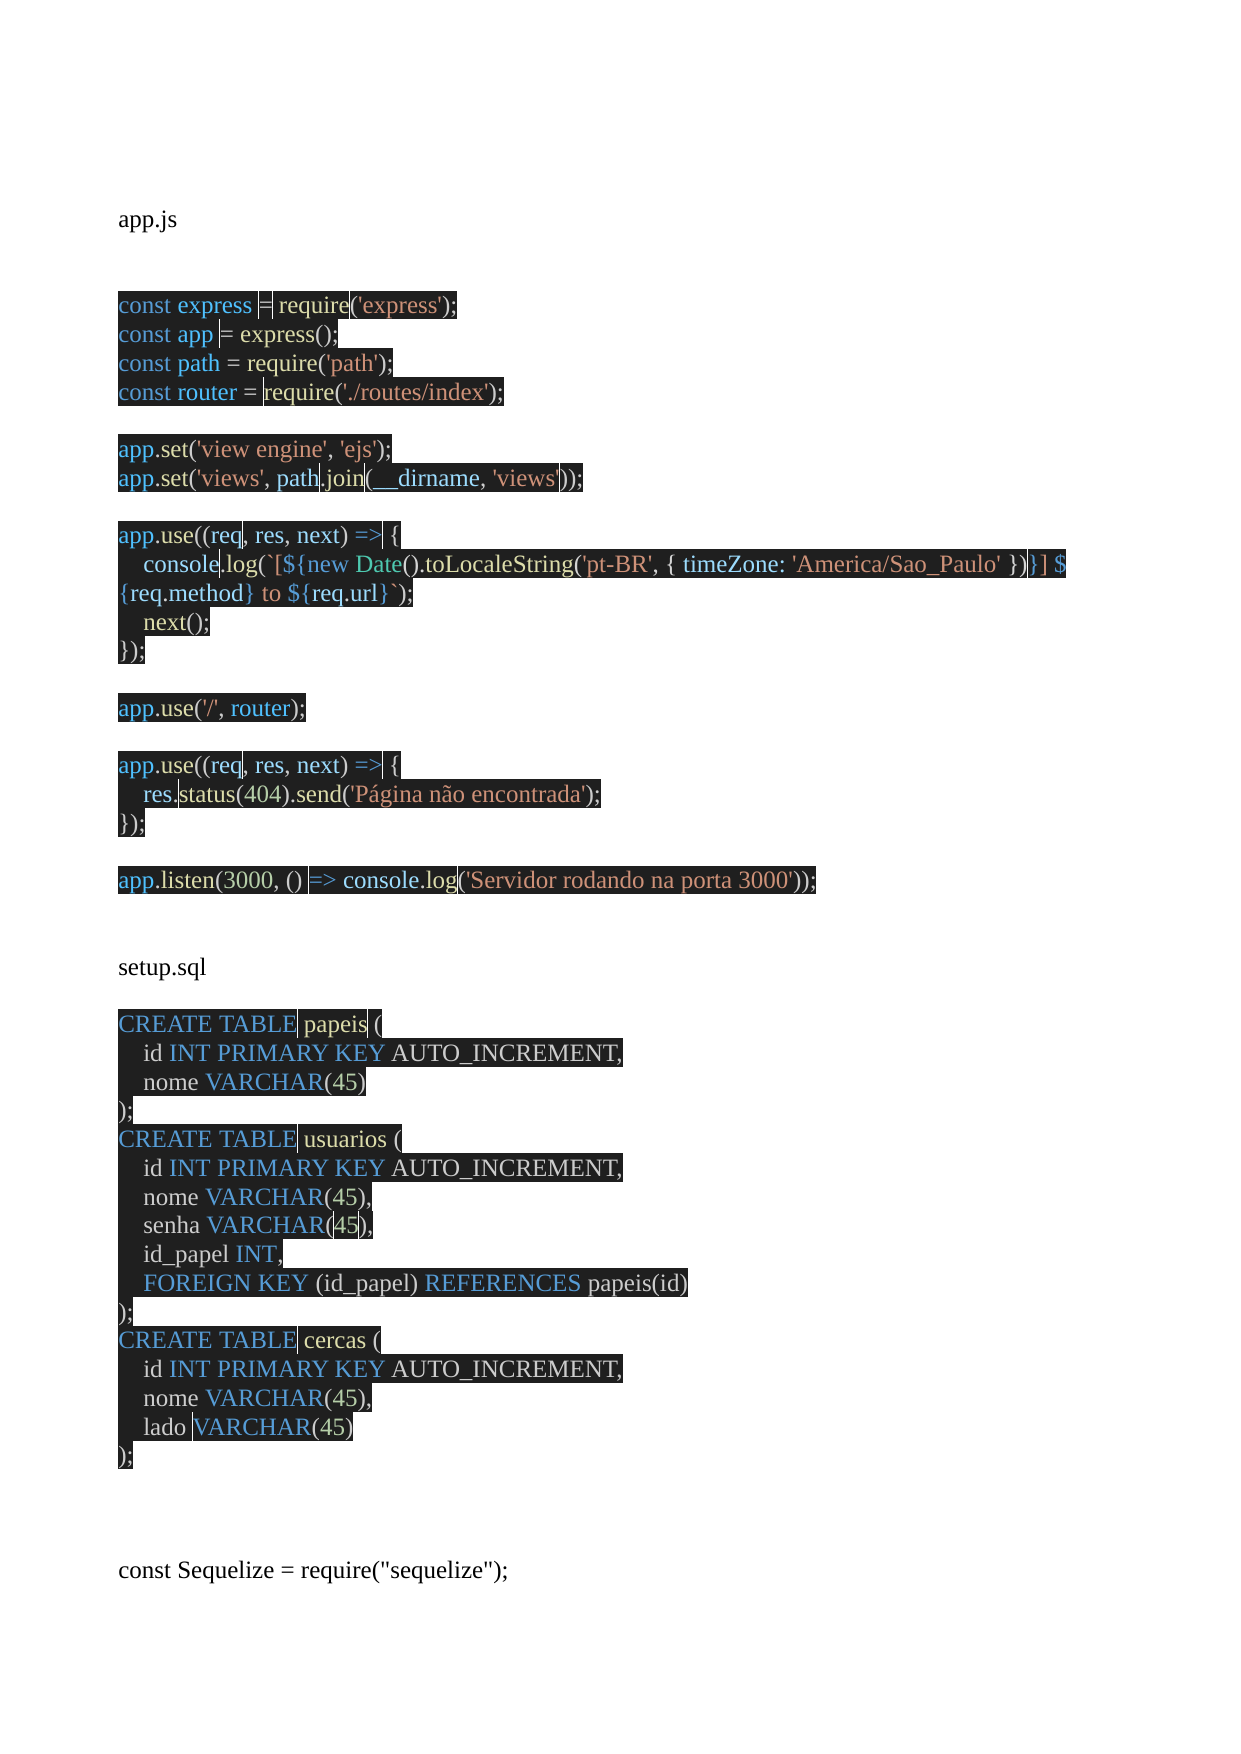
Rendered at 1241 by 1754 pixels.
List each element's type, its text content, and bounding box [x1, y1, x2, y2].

text id INT PRIMARY KEY AUTO_INCREMENT, [118, 1153, 1122, 1182]
text lado VARCHAR(45) [118, 1412, 1122, 1441]
text res.status(404).send('Página não encontrada'); [118, 779, 1122, 808]
text id INT PRIMARY KEY AUTO_INCREMENT, [118, 1354, 1122, 1383]
text next(); [118, 607, 1122, 636]
text app.use((req, res, next) => { [118, 751, 1122, 779]
text app.use('/', router); [118, 693, 1122, 722]
text CREATE TABLE cercas ( [118, 1326, 1122, 1354]
text app.js const express = require('express'); [118, 204, 1122, 319]
text const router = require('./routes/index'); [118, 377, 1122, 406]
text nome VARCHAR(45) [118, 1067, 1122, 1096]
text setup.sql CREATE TABLE papeis ( [118, 894, 1122, 1038]
text }); [118, 808, 1122, 837]
text const path = require('path'); [118, 348, 1122, 377]
text CREATE TABLE usuarios ( [118, 1124, 1122, 1153]
text app.set('view engine', 'ejs'); [118, 434, 1122, 463]
text nome VARCHAR(45), [118, 1182, 1122, 1211]
text console.log(`[${new Date().toLocaleString('pt-BR', { timeZone: 'America/Sao_Paulo' })}] ${req.method} to ${req.url}`); [118, 549, 1122, 607]
text }); [118, 636, 1122, 664]
text app.set('views', path.join(__dirname, 'views')); [118, 463, 1122, 492]
text id INT PRIMARY KEY AUTO_INCREMENT, [118, 1038, 1122, 1067]
text const app = express(); [118, 319, 1122, 348]
text senha VARCHAR(45), [118, 1211, 1122, 1239]
text ); [118, 1297, 1122, 1326]
text ); [118, 1441, 1122, 1469]
text ); [118, 1096, 1122, 1124]
text id_papel INT, [118, 1239, 1122, 1268]
text app.use((req, res, next) => { [118, 521, 1122, 549]
text FOREIGN KEY (id_papel) REFERENCES papeis(id) [118, 1268, 1122, 1297]
text const Sequelize = require("sequelize"); [118, 1556, 1122, 1584]
text nome VARCHAR(45), [118, 1383, 1122, 1412]
text app.listen(3000, () => console.log('Servidor rodando na porta 3000')); [118, 866, 1122, 894]
